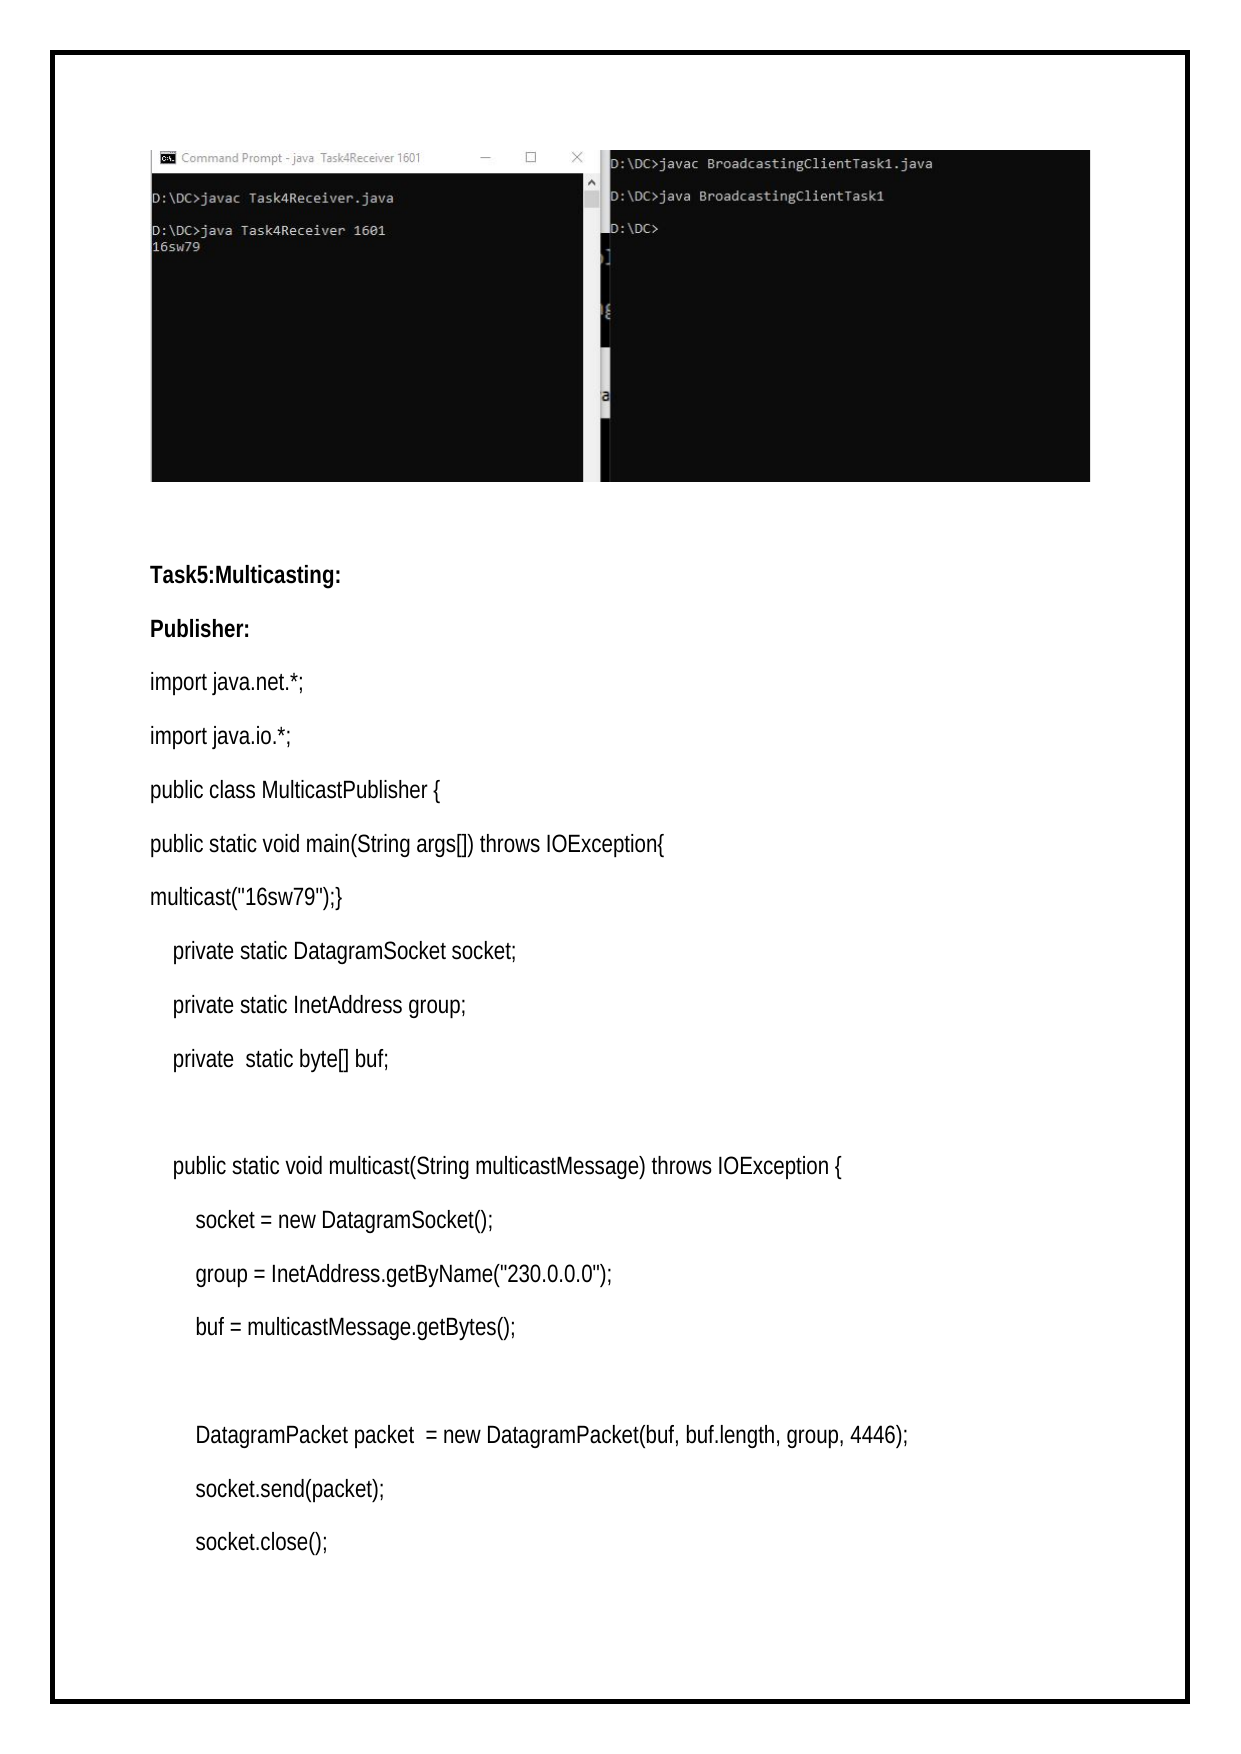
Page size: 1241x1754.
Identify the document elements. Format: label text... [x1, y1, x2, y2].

text private static DatagramSocket socket; [150, 936, 1090, 965]
text public static void multicast(String multicastMessage) throws IOException { [150, 1151, 1090, 1180]
text import java.io.*; [150, 721, 1090, 750]
text Task5:Multicasting: [150, 560, 1090, 588]
text DatagramPacket packet = new DatagramPacket(buf, buf.length, group, 4446); [150, 1420, 1090, 1448]
text multicast("16sw79");} [150, 882, 1090, 911]
text group = InetAddress.getByName("230.0.0.0"); [150, 1259, 1090, 1287]
text socket.close(); [150, 1527, 1090, 1556]
text Publisher: [150, 614, 1090, 642]
text import java.net.*; [150, 667, 1090, 696]
text buf = multicastMessage.getBytes(); [150, 1312, 1090, 1341]
text socket = new DatagramSocket(); [150, 1205, 1090, 1233]
text public static void main(String args[]) throws IOException{ [150, 829, 1090, 857]
text public class MulticastPublisher { [150, 775, 1090, 803]
text private static byte[] buf; [150, 1044, 1090, 1072]
text private static InetAddress group; [150, 990, 1090, 1018]
text socket.send(packet); [150, 1474, 1090, 1502]
